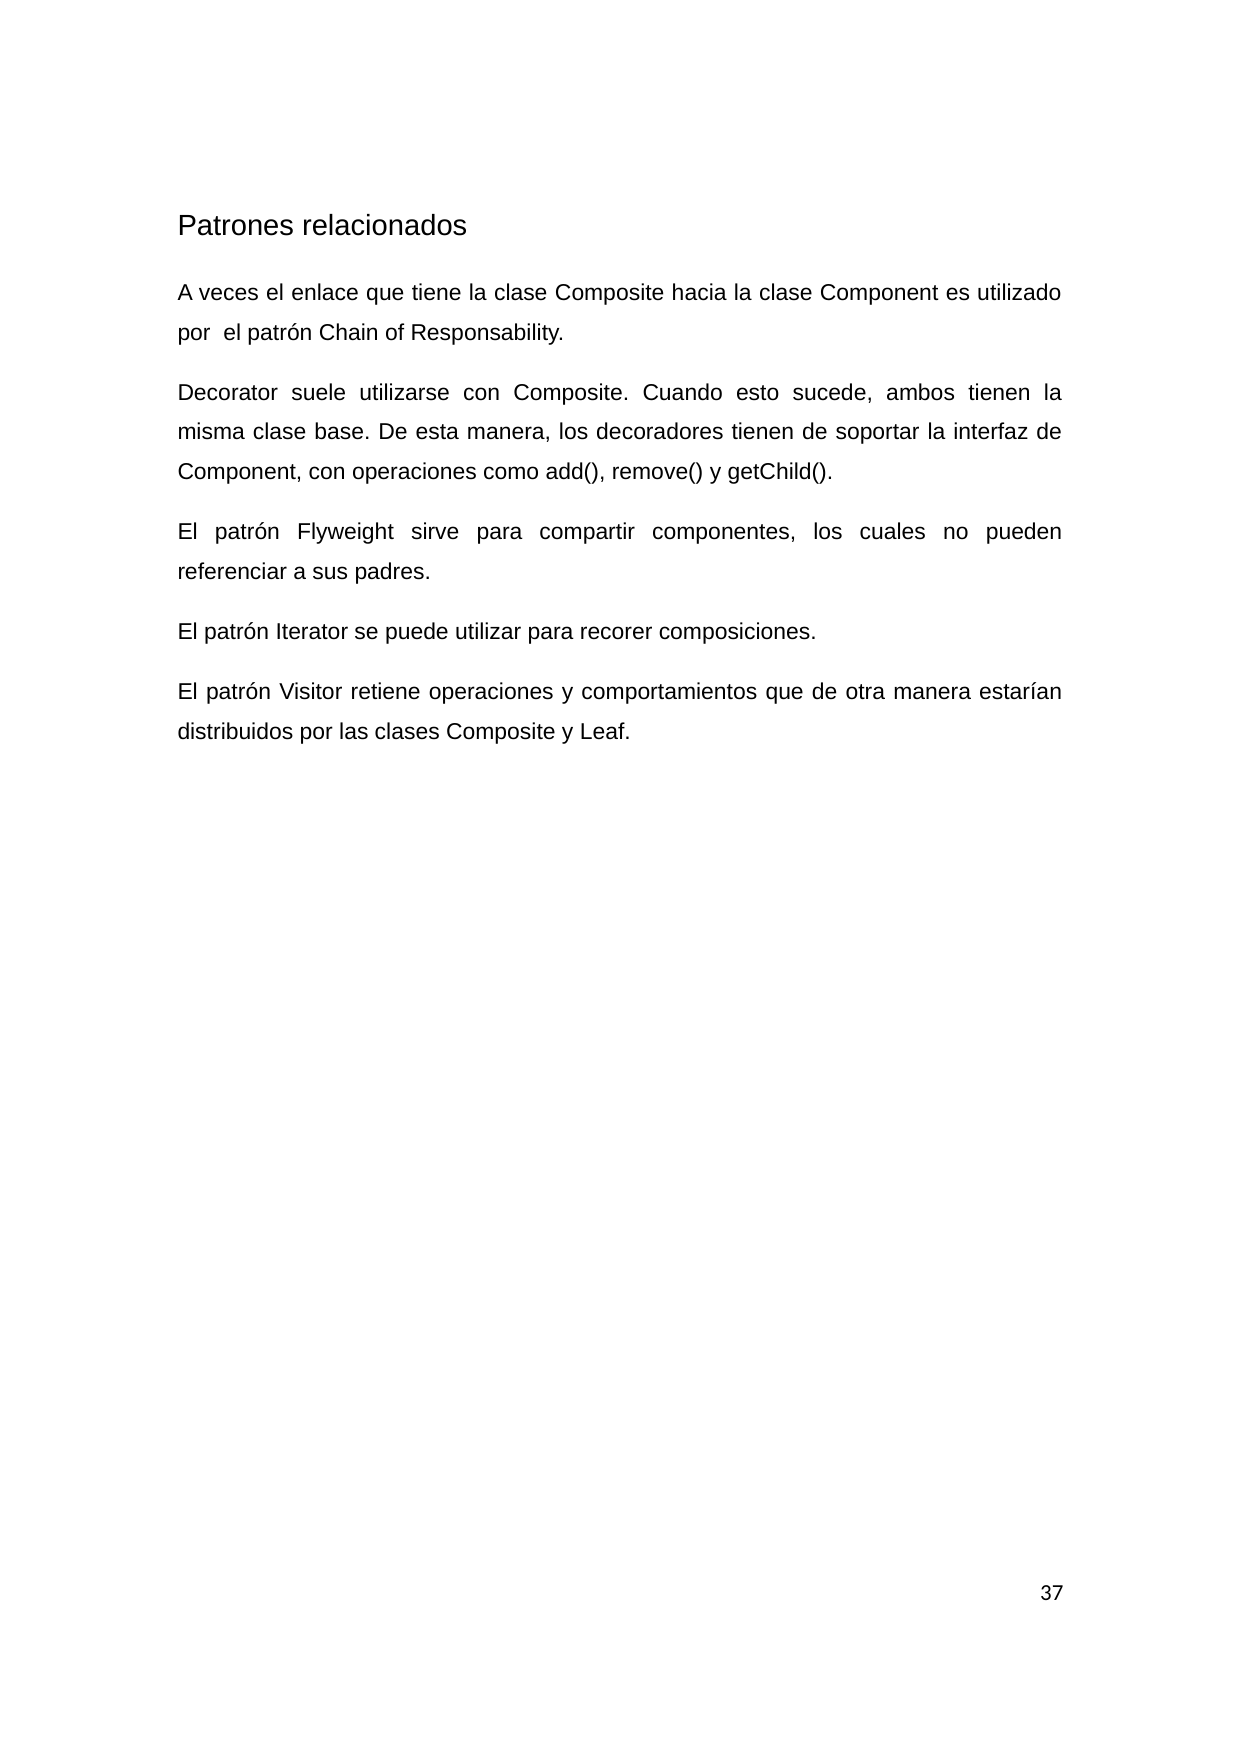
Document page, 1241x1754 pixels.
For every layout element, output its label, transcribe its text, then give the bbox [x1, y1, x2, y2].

text Patrones relacionados [177, 208, 1063, 241]
text El patrón Iterator se puede utilizar para recorer composiciones. [177, 618, 1063, 644]
text Decorator suele utilizarse con Composite. Cuando esto sucede, ambos tienen la misma clase base. De esta manera, los decoradores tienen de soportar la interfaz de Component, con operaciones como add(), remove() y getChild(). [177, 379, 1063, 484]
text El patrón Visitor retiene operaciones y comportamientos que de otra manera estarían distribuidos por las clases Composite y Leaf. [177, 678, 1063, 744]
text A veces el enlace que tiene la clase Composite hacia la clase Component es utilizado por el patrón Chain of Responsability. [177, 279, 1063, 345]
text El patrón Flyweight sirve para compartir componentes, los cuales no pueden referenciar a sus padres. [177, 518, 1063, 584]
